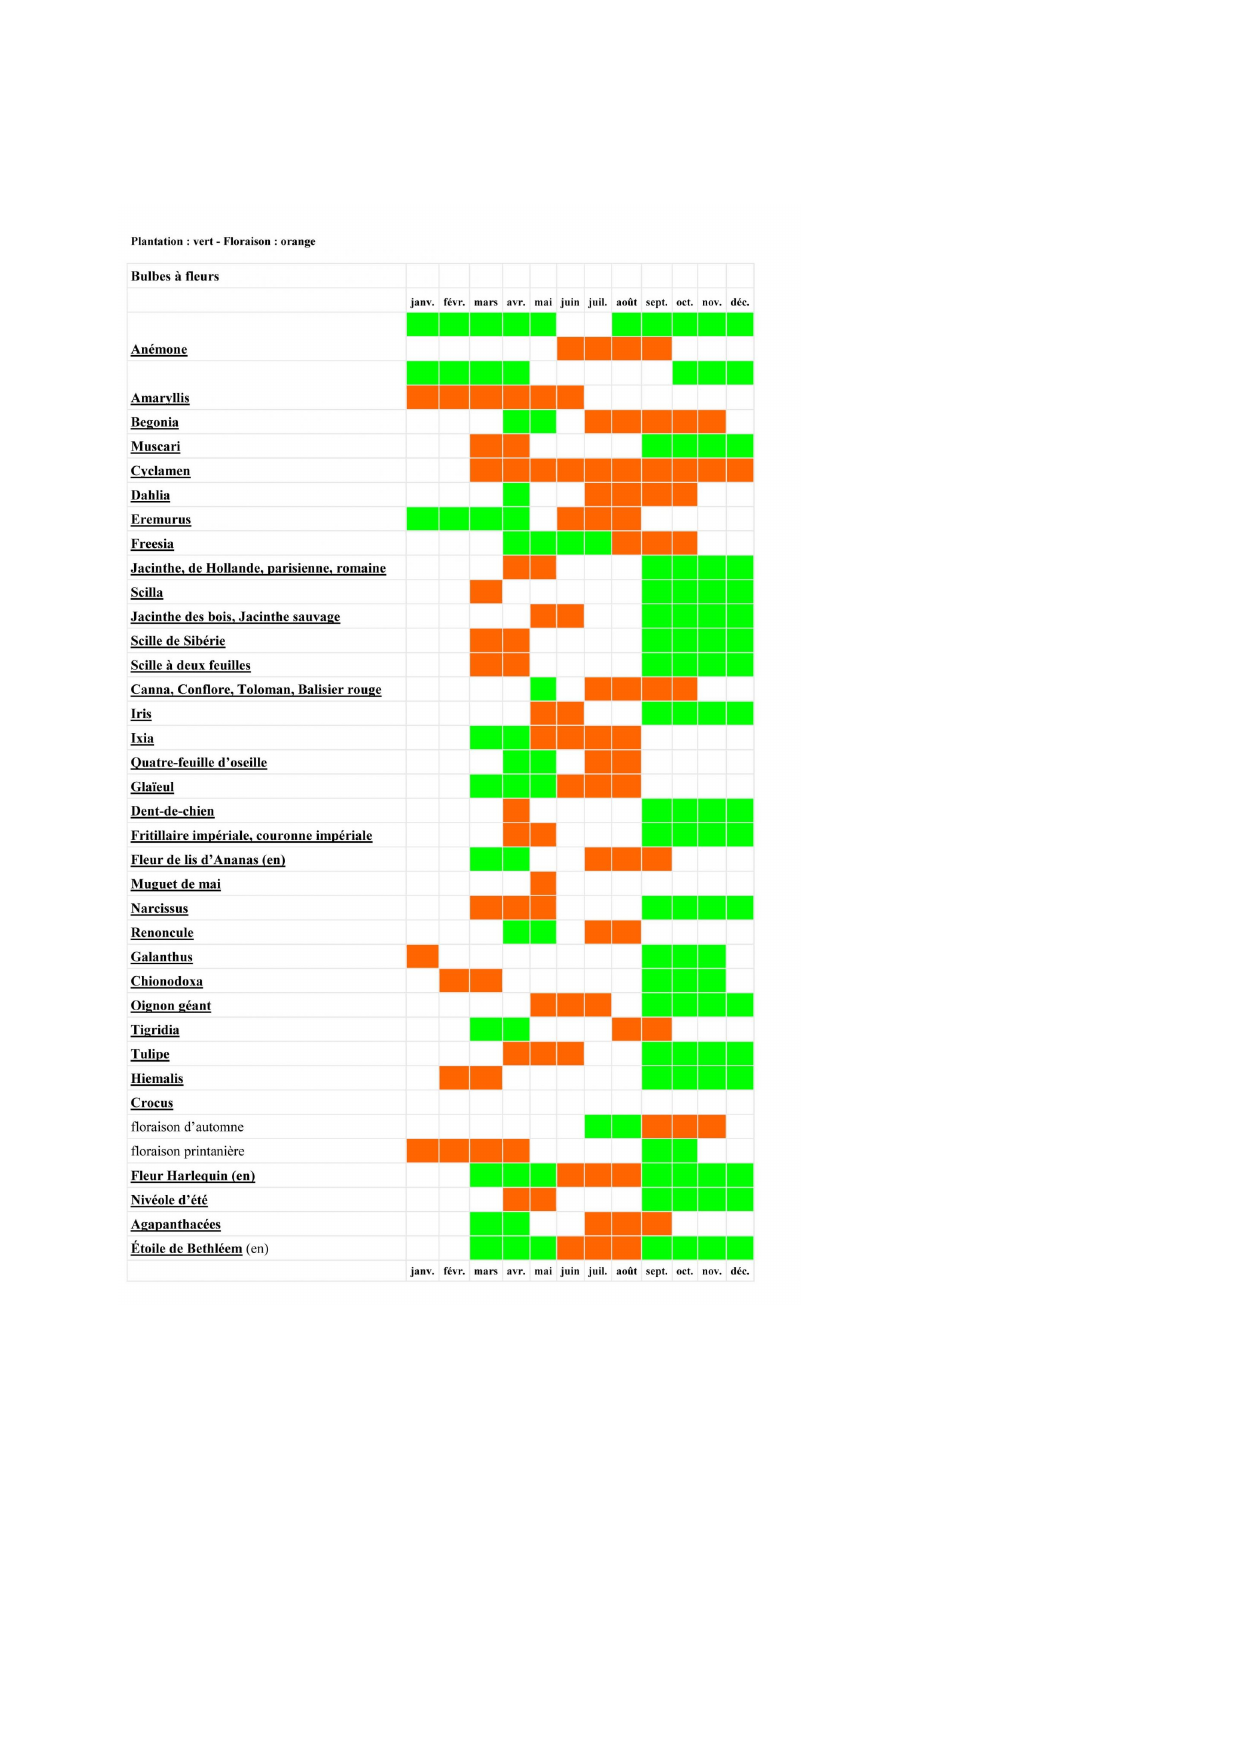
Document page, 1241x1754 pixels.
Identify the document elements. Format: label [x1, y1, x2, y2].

picture [118, 204, 801, 1305]
